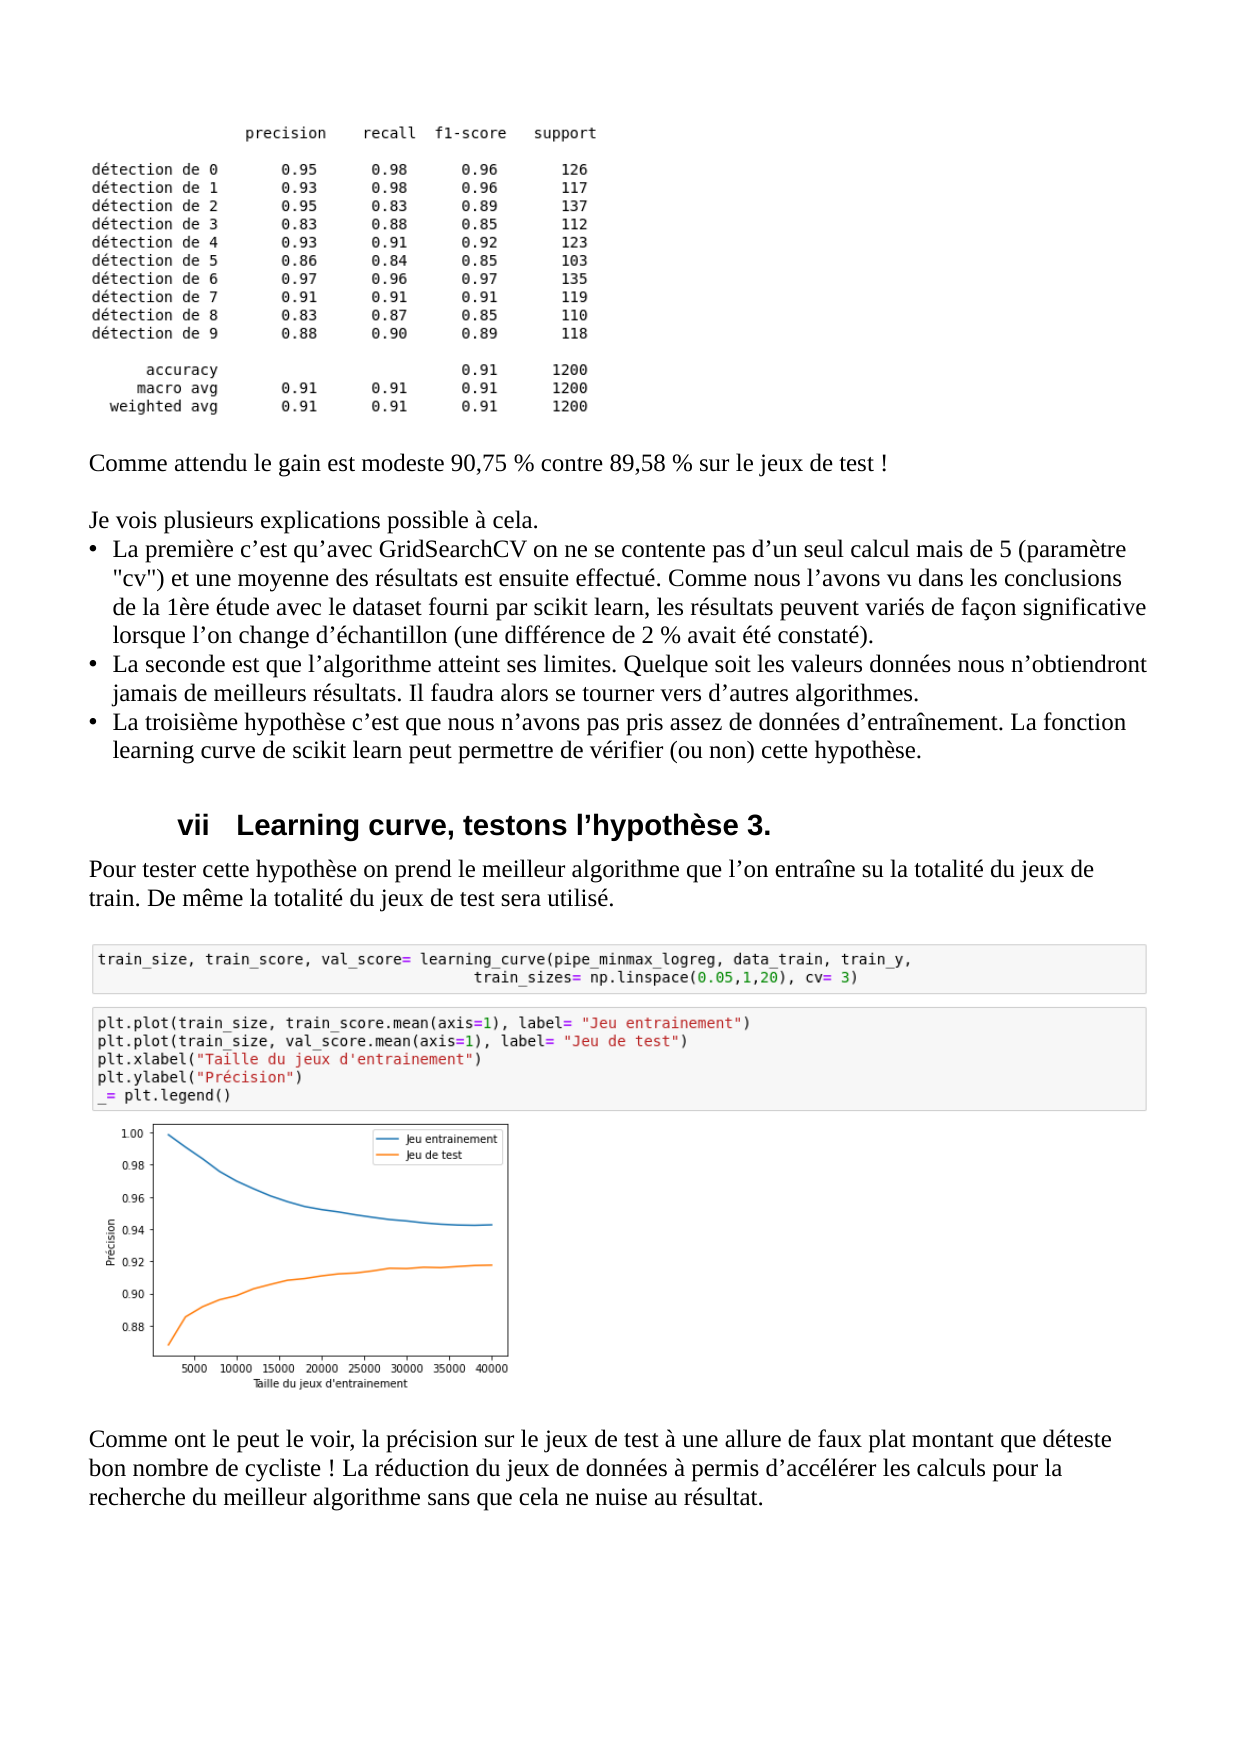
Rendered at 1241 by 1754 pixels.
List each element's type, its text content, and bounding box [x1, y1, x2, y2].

text Je vois plusieurs explications possible à cela. [88, 506, 1152, 534]
list La seconde est que l’algorithme atteint ses limites. Quelque soit les valeurs données nous n’obtiendront jamais de meilleurs résultats. Il faudra alors se tourner vers d’autres algorithmes. [88, 649, 1152, 707]
subtitle Learning curve, testons l’hypothèse 3. [88, 808, 1152, 841]
picture [88, 118, 1152, 420]
list La troisième hypothèse c’est que nous n’avons pas pris assez de données d’entraînement. La fonction learning curve de scikit learn peut permettre de vérifier (ou non) cette hypothèse. [88, 707, 1152, 764]
text Comme attendu le gain est modeste 90,75 % contre 89,58 % sur le jeux de test ! [88, 448, 1152, 477]
text Pour tester cette hypothèse on prend le meilleur algorithme que l’on entraîne su la totalité du jeux de train. De même la totalité du jeux de test sera utilisé. [88, 854, 1152, 911]
list La première c’est qu’avec GridSearchCV on ne se contente pas d’un seul calcul mais de 5 (paramètre "cv") et une moyenne des résultats est ensuite effectué. Comme nous l’avons vu dans les conclusions de la 1ère étude avec le dataset fourni par scikit learn, les résultats peuvent variés de façon significative lorsque l’on change d’échantillon (une différence de 2 % avait été constaté). [88, 534, 1152, 649]
text Comme ont le peut le voir, la précision sur le jeux de test à une allure de faux plat montant que déteste bon nombre de cycliste ! La réduction du jeux de données à permis d’accélérer les calculs pour la recherche du meilleur algorithme sans que cela ne nuise au résultat. [88, 1424, 1152, 1510]
picture [88, 940, 1152, 1396]
